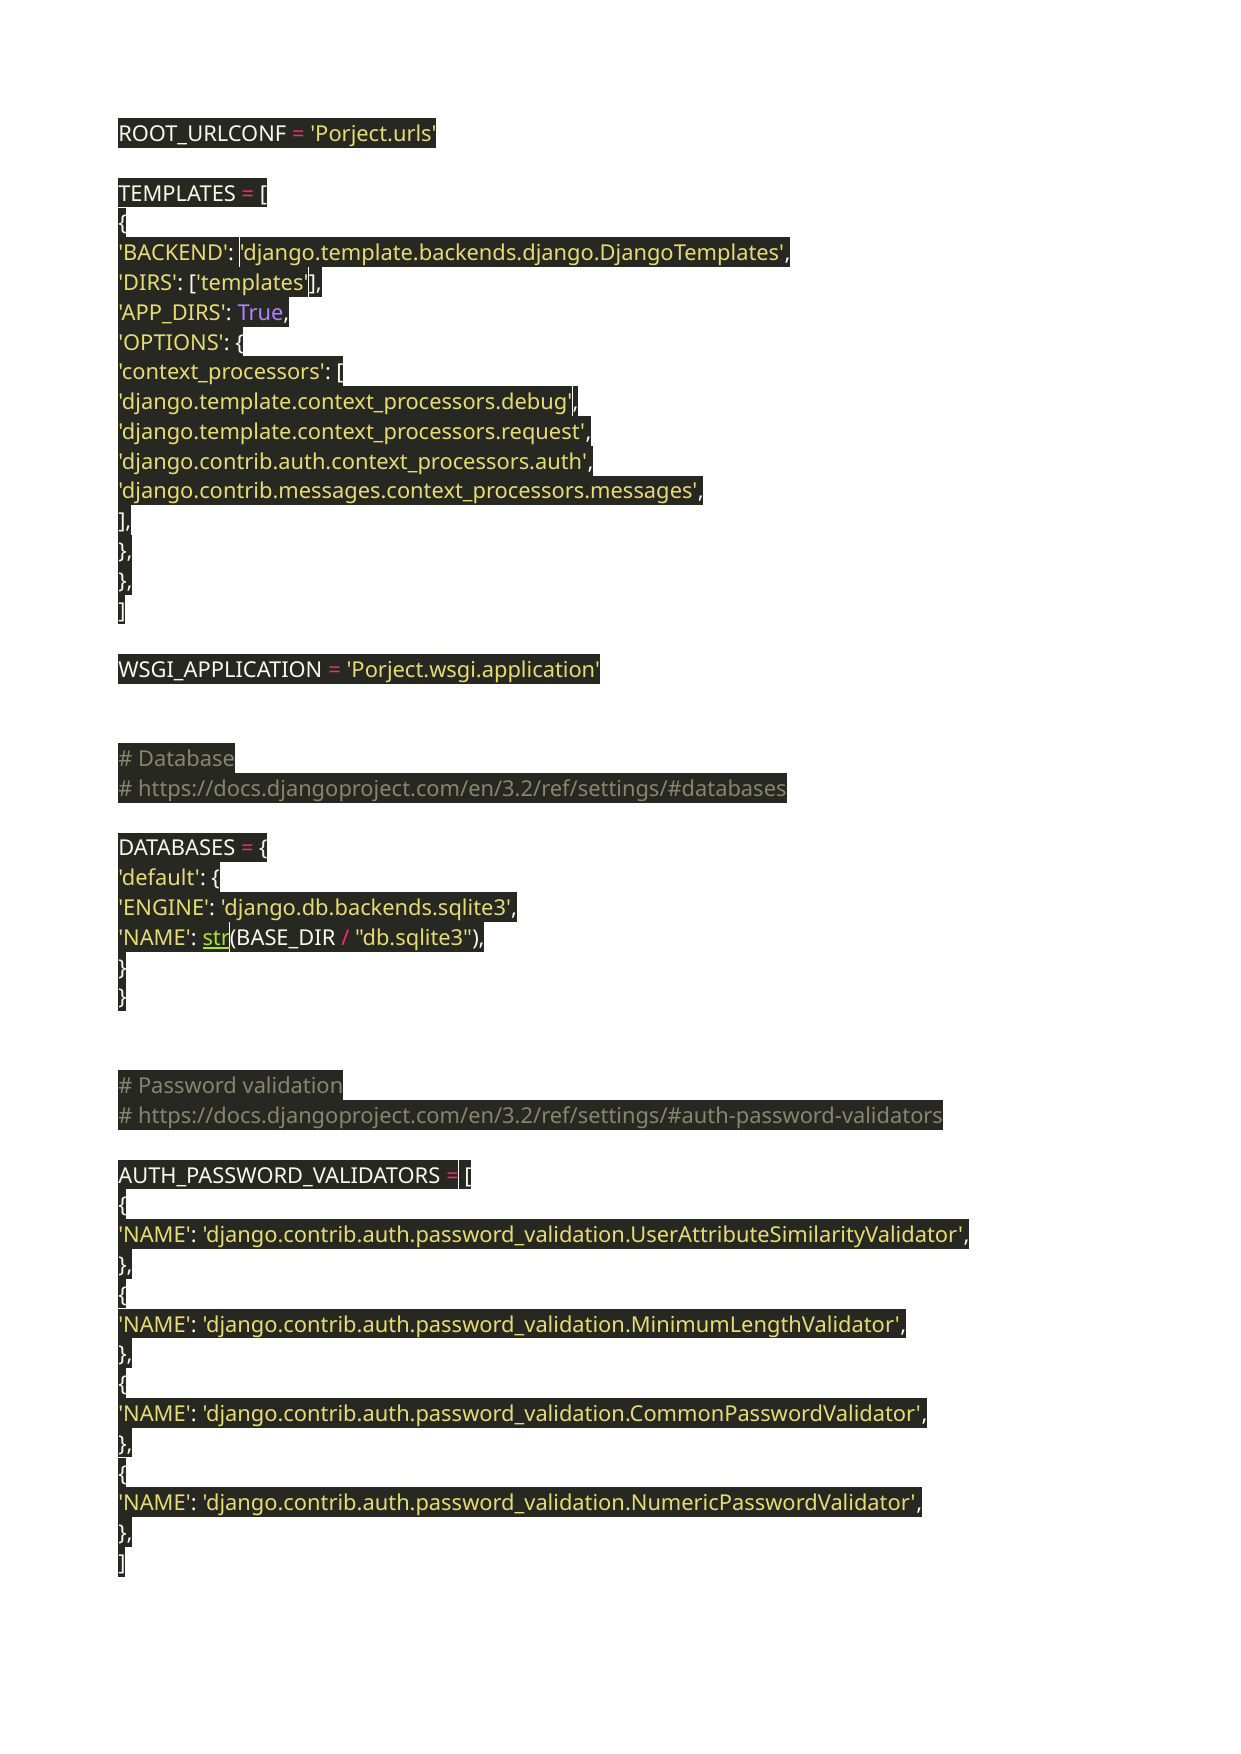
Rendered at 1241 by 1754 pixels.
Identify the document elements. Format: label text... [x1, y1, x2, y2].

text 'context_processors': [ [118, 356, 1122, 386]
text { [118, 1368, 1122, 1398]
text { [118, 1457, 1122, 1487]
text ROOT_URLCONF = 'Porject.urls' [118, 118, 1122, 148]
text { [118, 1279, 1122, 1308]
text }, [118, 535, 1122, 565]
text }, [118, 565, 1122, 595]
text TEMPLATES = [ [118, 178, 1122, 207]
text AUTH_PASSWORD_VALIDATORS = [ [118, 1159, 1122, 1189]
text 'ENGINE': 'django.db.backends.sqlite3', [118, 892, 1122, 922]
text } [118, 981, 1122, 1011]
text DATABASES = { [118, 832, 1122, 862]
text 'django.contrib.messages.context_processors.messages', [118, 476, 1122, 505]
text # Password validation [118, 1070, 1122, 1100]
text WSGI_APPLICATION = 'Porject.wsgi.application' [118, 654, 1122, 684]
text # Database [118, 743, 1122, 773]
text 'default': { [118, 862, 1122, 892]
text 'NAME': 'django.contrib.auth.password_validation.MinimumLengthValidator', [118, 1308, 1122, 1338]
text { [118, 207, 1122, 237]
text 'django.template.context_processors.request', [118, 416, 1122, 446]
text ], [118, 505, 1122, 535]
text 'NAME': 'django.contrib.auth.password_validation.UserAttributeSimilarityValidator', [118, 1219, 1122, 1249]
text }, [118, 1517, 1122, 1547]
text ] [118, 1547, 1122, 1577]
text 'BACKEND': 'django.template.backends.django.DjangoTemplates', [118, 237, 1122, 267]
text }, [118, 1249, 1122, 1279]
text 'OPTIONS': { [118, 327, 1122, 356]
text 'NAME': 'django.contrib.auth.password_validation.NumericPasswordValidator', [118, 1487, 1122, 1517]
text { [118, 1189, 1122, 1219]
text # https://docs.djangoproject.com/en/3.2/ref/settings/#auth-password-validators [118, 1100, 1122, 1130]
text # https://docs.djangoproject.com/en/3.2/ref/settings/#databases [118, 773, 1122, 803]
text 'NAME': 'django.contrib.auth.password_validation.CommonPasswordValidator', [118, 1398, 1122, 1428]
text 'django.contrib.auth.context_processors.auth', [118, 446, 1122, 476]
text 'NAME': str(BASE_DIR / "db.sqlite3"), [118, 922, 1122, 952]
text 'django.template.context_processors.debug', [118, 386, 1122, 416]
text }, [118, 1338, 1122, 1368]
text } [118, 952, 1122, 981]
text 'DIRS': ['templates'], [118, 267, 1122, 297]
text ] [118, 595, 1122, 624]
text 'APP_DIRS': True, [118, 297, 1122, 327]
text }, [118, 1428, 1122, 1457]
